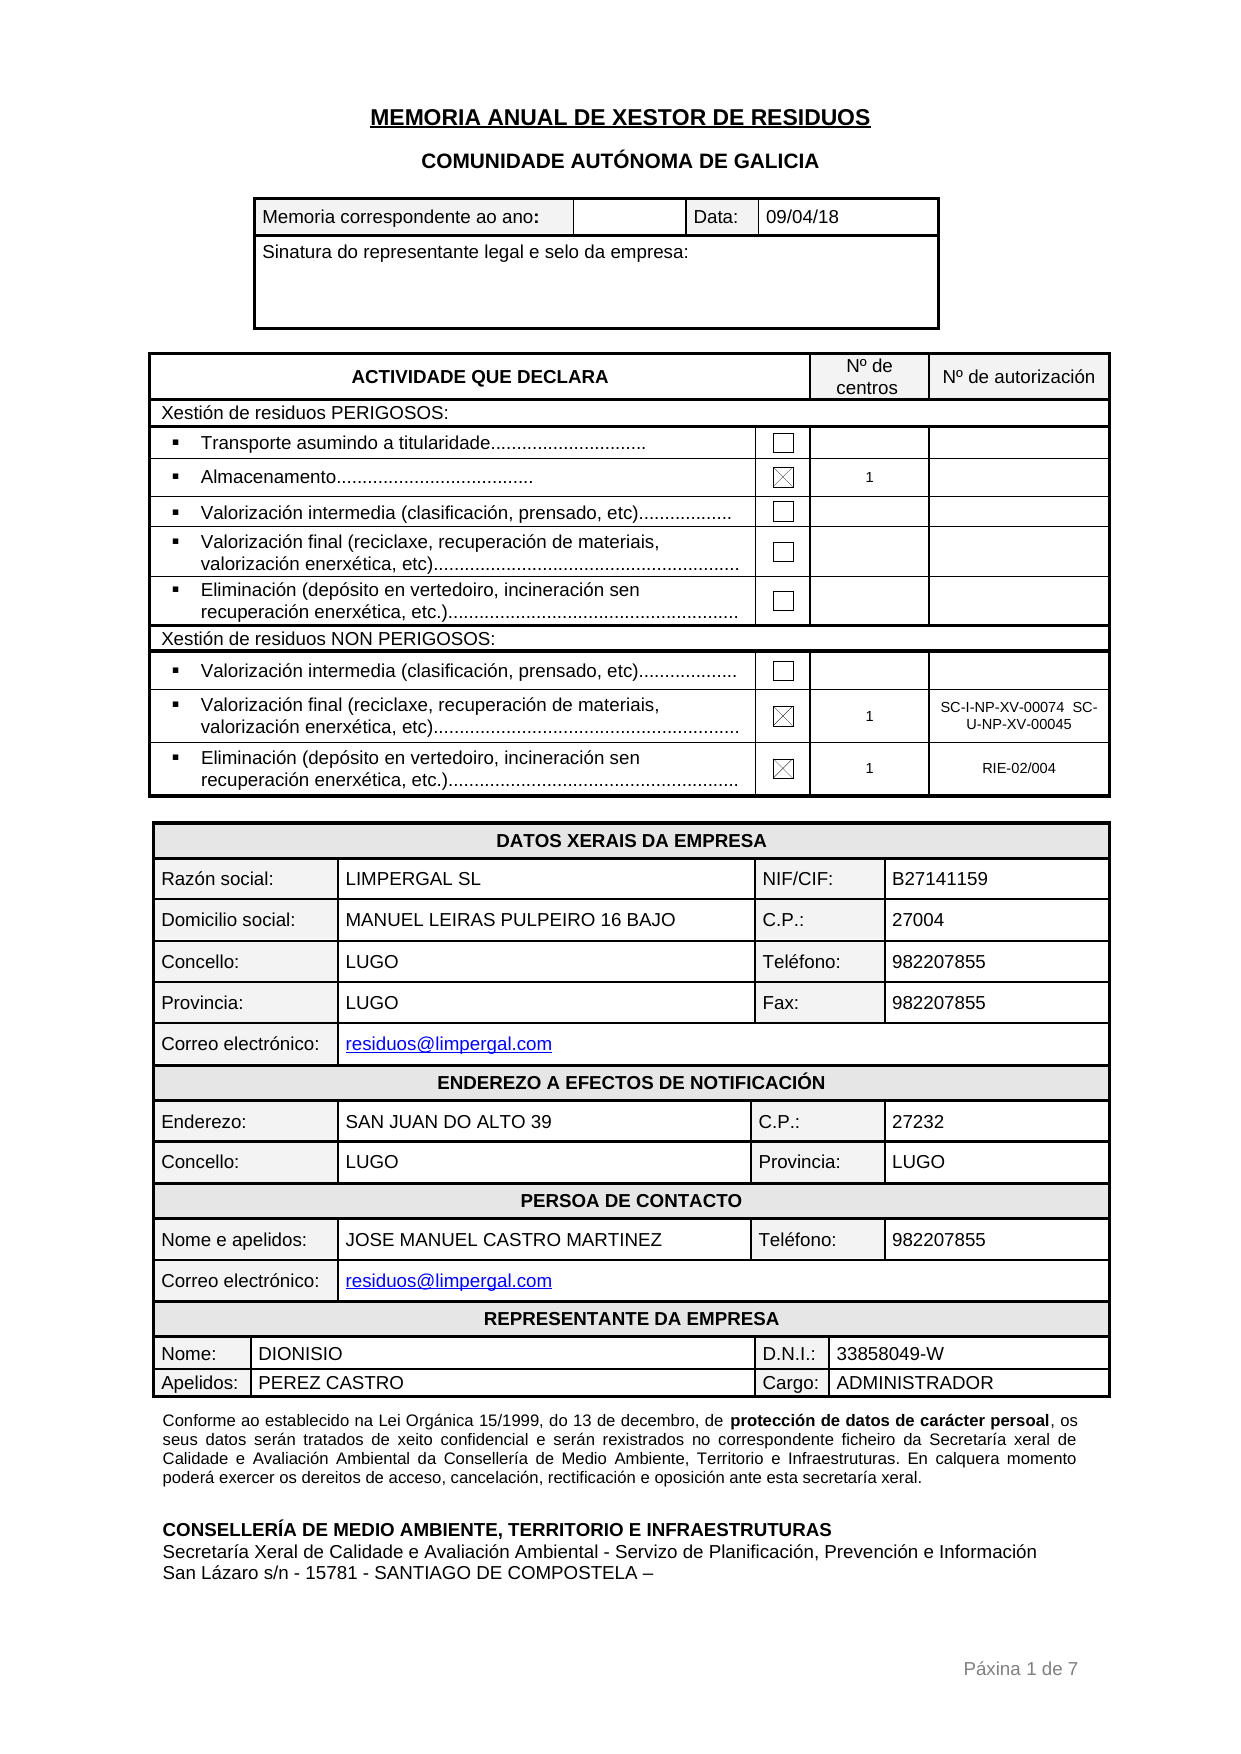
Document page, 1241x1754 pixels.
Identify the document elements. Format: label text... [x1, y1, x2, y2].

table_header Nº de centros [811, 355, 928, 398]
table_cell [756, 743, 809, 794]
table_cell LUGO [339, 1143, 750, 1182]
text San Lázaro s/n - 15781 - SANTIAGO DE COMPOSTELA – [162, 1562, 1078, 1583]
text CONSELLERÍA DE MEDIO AMBIENTE, TERRITORIO E INFRAESTRUTURAS [162, 1519, 1078, 1540]
table_cell [756, 627, 810, 649]
text Conforme ao establecido na Lei Orgánica 15/1999, do 13 de decembro, de protección de datos de carácter persoal, os seus datos serán tratados de xeito confidencial e serán rexistrados no correspondente ficheiro da Secretaría xeral de Calidade e Avaliación Ambiental da Consellería de Medio Ambiente, Territorio e Infraestruturas. En calquera momento poderá exercer os dereitos de acceso, cancelación, rectificación e oposición ante esta secretaría xeral. [162, 1411, 1078, 1487]
table_cell Sinatura do representante legal e selo da empresa: [256, 237, 937, 327]
table_cell residuos@limpergal.com [339, 1261, 1108, 1300]
table_cell [756, 690, 809, 742]
table_cell Nome: [155, 1338, 250, 1368]
table_cell Teléfono: [752, 1220, 884, 1258]
table_cell Domicilio social: [155, 900, 337, 939]
table_cell B27141159 [886, 860, 1108, 898]
table_cell SC-I-NP-XV-00074 SC-U-NP-XV-00045 [930, 690, 1108, 742]
table_cell [811, 577, 928, 624]
table_cell Almacenamento...................................... [151, 459, 755, 496]
table_cell [930, 577, 1108, 624]
table_cell Correo electrónico: [155, 1261, 337, 1300]
table_cell Eliminación (depósito en vertedoiro, incineración sen recuperación enerxética, etc.)........................................................ [151, 743, 755, 794]
table_cell ENDEREZO A EFECTOS DE NOTIFICACIÓN [155, 1067, 1108, 1099]
table_cell Xestión de residuos PERIGOSOS: [151, 401, 756, 424]
table_cell 27232 [886, 1102, 1108, 1140]
table_cell LUGO [886, 1143, 1108, 1182]
table_cell C.P.: [756, 900, 884, 939]
table_cell Teléfono: [756, 942, 884, 981]
table_cell Correo electrónico: [155, 1024, 337, 1063]
table_cell residuos@limpergal.com [339, 1024, 1108, 1063]
table_cell DIONISIO [252, 1338, 754, 1368]
table_cell 982207855 [886, 1220, 1108, 1258]
table_cell Valorización intermedia (clasificación, prensado, etc)................... [151, 653, 755, 689]
table_cell D.N.I.: [756, 1338, 828, 1368]
table_cell LUGO [339, 942, 754, 981]
table_cell Provincia: [752, 1143, 884, 1182]
table_cell 1 [811, 459, 928, 496]
table_cell [756, 527, 809, 576]
table_cell MANUEL LEIRAS PULPEIRO 16 BAJO [339, 900, 754, 939]
table_header Nº de autorización [930, 355, 1108, 398]
table_cell [930, 497, 1108, 526]
table_header 09/04/18 [759, 200, 937, 233]
table_cell [930, 653, 1108, 689]
text MEMORIA ANUAL DE XESTOR DE RESIDUOS [162, 103, 1078, 130]
table_cell 33858049-W [830, 1338, 1108, 1368]
table_header Memoria correspondente ao ano: [256, 200, 573, 233]
table_cell 982207855 [886, 983, 1108, 1022]
table_cell Nome e apelidos: [155, 1220, 337, 1258]
subtitle COMUNIDADE AUTÓNOMA DE GALICIA [162, 149, 1078, 173]
table_cell [811, 653, 928, 689]
table_cell 982207855 [886, 942, 1108, 981]
table_cell Xestión de residuos NON PERIGOSOS: [151, 627, 756, 649]
table_cell [811, 428, 928, 457]
text Secretaría Xeral de Calidade e Avaliación Ambiental - Servizo de Planificación, Prevención e Información [162, 1540, 1078, 1562]
table_cell Concello: [155, 942, 337, 981]
table_cell Eliminación (depósito en vertedoiro, incineración sen recuperación enerxética, etc.)........................................................ [151, 577, 755, 624]
table_cell Razón social: [155, 860, 337, 898]
table_cell [929, 627, 1108, 649]
table_cell [756, 577, 809, 624]
table_cell Enderezo: [155, 1102, 337, 1140]
table_cell [756, 497, 809, 526]
table_cell PERSOA DE CONTACTO [155, 1185, 1108, 1217]
table_cell [756, 401, 810, 424]
table_cell Provincia: [155, 983, 337, 1022]
table_cell Concello: [155, 1143, 337, 1182]
table_cell [930, 527, 1108, 576]
table_cell [756, 428, 809, 457]
table_cell Apelidos: [155, 1370, 250, 1395]
table_header [574, 200, 685, 233]
table_cell 1 [811, 690, 928, 742]
table_cell REPRESENTANTE DA EMPRESA [155, 1303, 1108, 1335]
table_cell LUGO [339, 983, 754, 1022]
table_cell Fax: [756, 983, 884, 1022]
table_cell [811, 497, 928, 526]
table_cell [811, 527, 928, 576]
table_cell Valorización intermedia (clasificación, prensado, etc).................. [151, 497, 755, 526]
table_cell 27004 [886, 900, 1108, 939]
table_cell [810, 627, 929, 649]
table_header DATOS XERAIS DA EMPRESA [155, 825, 1108, 857]
table_cell C.P.: [752, 1102, 884, 1140]
table_cell JOSE MANUEL CASTRO MARTINEZ [339, 1220, 750, 1258]
table_header ACTIVIDADE QUE DECLARA [151, 355, 809, 398]
table_cell Valorización final (reciclaxe, recuperación de materiais, valorización enerxética, etc)........................................................... [151, 527, 755, 576]
table_cell ADMINISTRADOR [830, 1370, 1108, 1395]
table_cell 1 [811, 743, 928, 794]
table_cell SAN JUAN DO ALTO 39 [339, 1102, 750, 1140]
table_cell Transporte asumindo a titularidade.............................. [151, 428, 755, 457]
table_cell Valorización final (reciclaxe, recuperación de materiais, valorización enerxética, etc)........................................................... [151, 690, 755, 742]
table_cell RIE-02/004 [930, 743, 1108, 794]
table_cell [929, 401, 1108, 424]
table_cell [756, 459, 809, 496]
table_cell [810, 401, 929, 424]
table_cell PEREZ CASTRO [252, 1370, 754, 1395]
table_cell [756, 653, 809, 689]
table_cell [930, 428, 1108, 457]
table_cell Cargo: [756, 1370, 828, 1395]
table_header Data: [687, 200, 758, 233]
table_cell NIF/CIF: [756, 860, 884, 898]
table_cell [930, 459, 1108, 496]
table_cell LIMPERGAL SL [339, 860, 754, 898]
